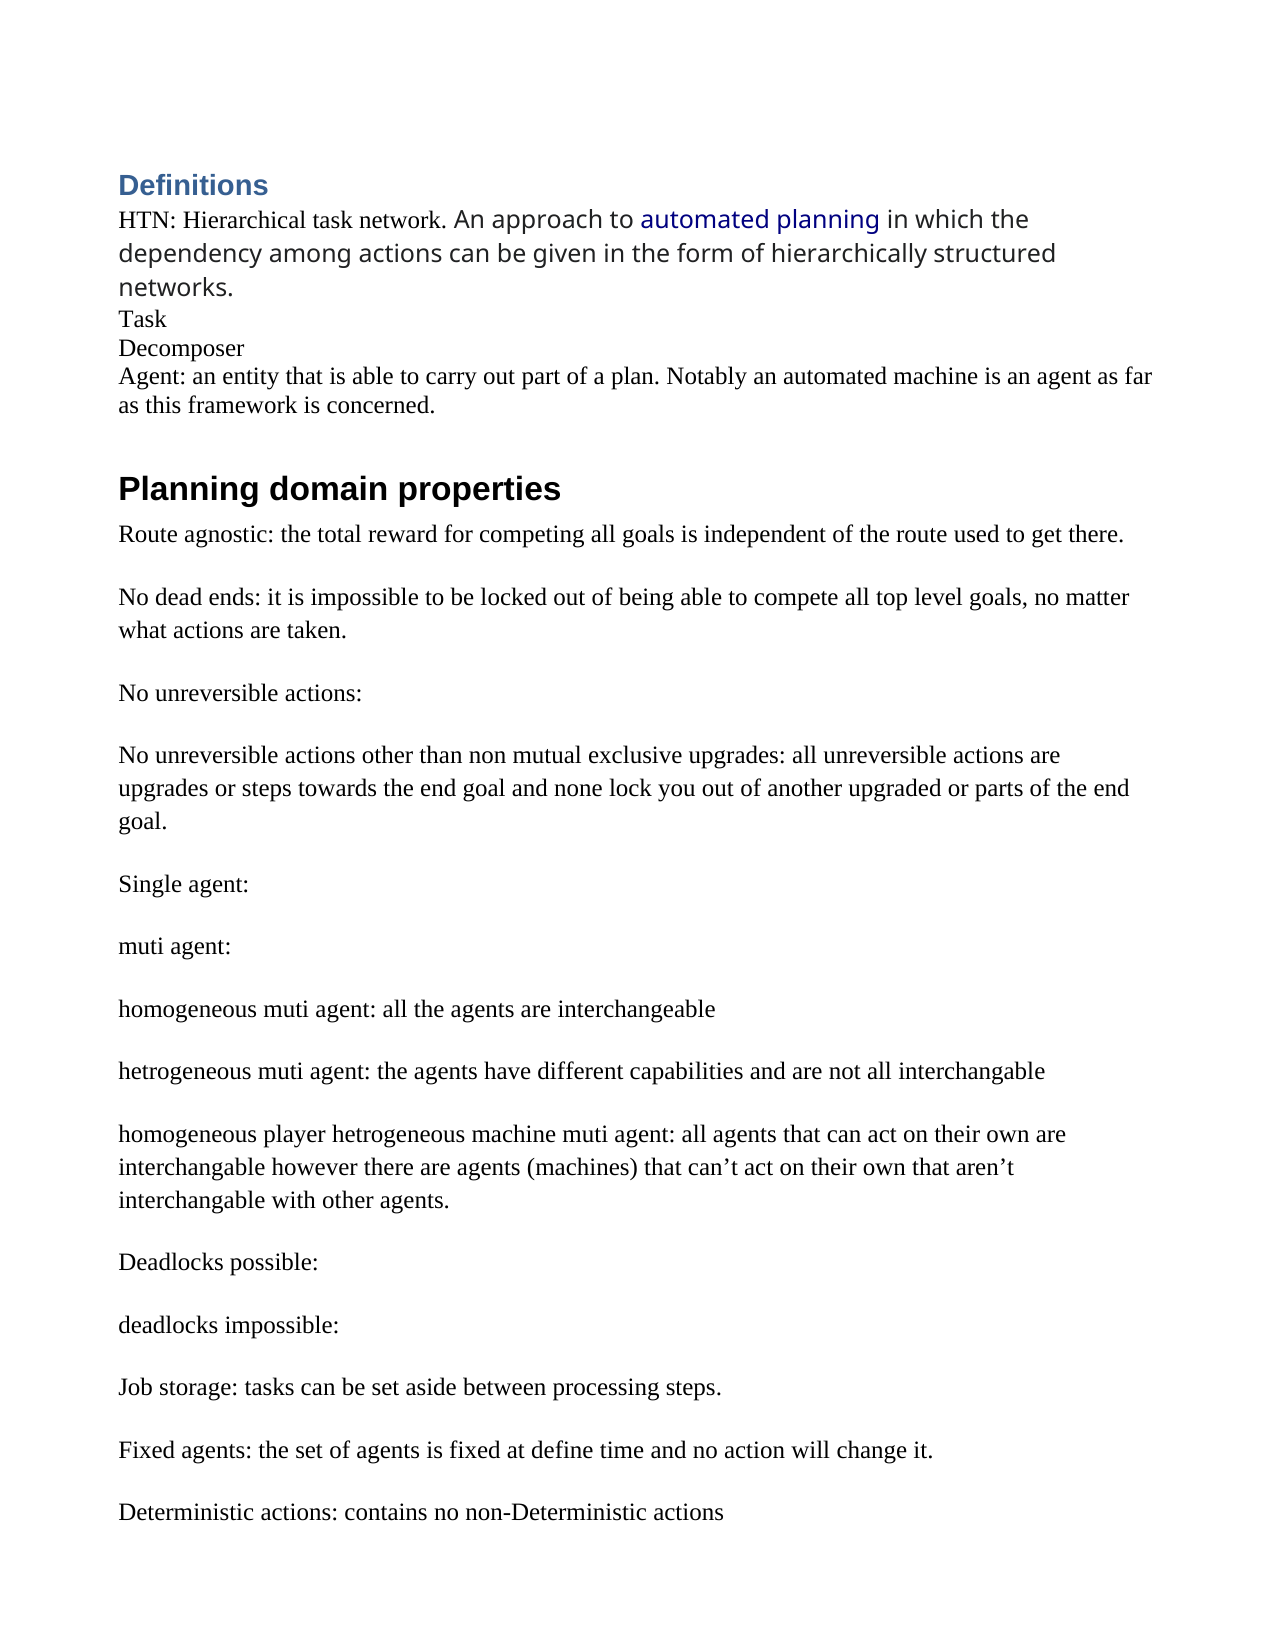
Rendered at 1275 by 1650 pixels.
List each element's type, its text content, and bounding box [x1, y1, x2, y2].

text HTN: Hierarchical task network. An approach to automated planning in which the dependency among actions can be given in the form of hierarchically structured networks. [118, 202, 1157, 304]
text homogeneous muti agent: all the agents are interchangeable [118, 994, 1157, 1022]
text Deterministic actions: contains no non-Deterministic actions [118, 1497, 1157, 1526]
text hetrogeneous muti agent: the agents have different capabilities and are not all interchangable [118, 1056, 1157, 1085]
text Decomposer [118, 333, 1157, 361]
text Agent: an entity that is able to carry out part of a plan. Notably an automated machine is an agent as far as this framework is concerned. [118, 361, 1157, 419]
text No unreversible actions other than non mutual exclusive upgrades: all unreversible actions are upgrades or steps towards the end goal and none lock you out of another upgraded or parts of the end goal. [118, 740, 1157, 835]
text No unreversible actions: [118, 678, 1157, 706]
subtitle Definitions [118, 168, 1157, 202]
text Fixed agents: the set of agents is fixed at define time and no action will change it. [118, 1435, 1157, 1463]
subtitle Planning domain properties [118, 468, 1157, 507]
text Deadlocks possible: [118, 1247, 1157, 1276]
text Route agnostic: the total reward for competing all goals is independent of the route used to get there. [118, 519, 1157, 548]
text No dead ends: it is impossible to be locked out of being able to compete all top level goals, no matter what actions are taken. [118, 582, 1157, 644]
text Job storage: tasks can be set aside between processing steps. [118, 1372, 1157, 1401]
text homogeneous player hetrogeneous machine muti agent: all agents that can act on their own are interchangable however there are agents (machines) that can’t act on their own that aren’t interchangable with other agents. [118, 1119, 1157, 1213]
text deadlocks impossible: [118, 1310, 1157, 1338]
text Task [118, 304, 1157, 333]
text Single agent: [118, 869, 1157, 897]
text muti agent: [118, 931, 1157, 960]
